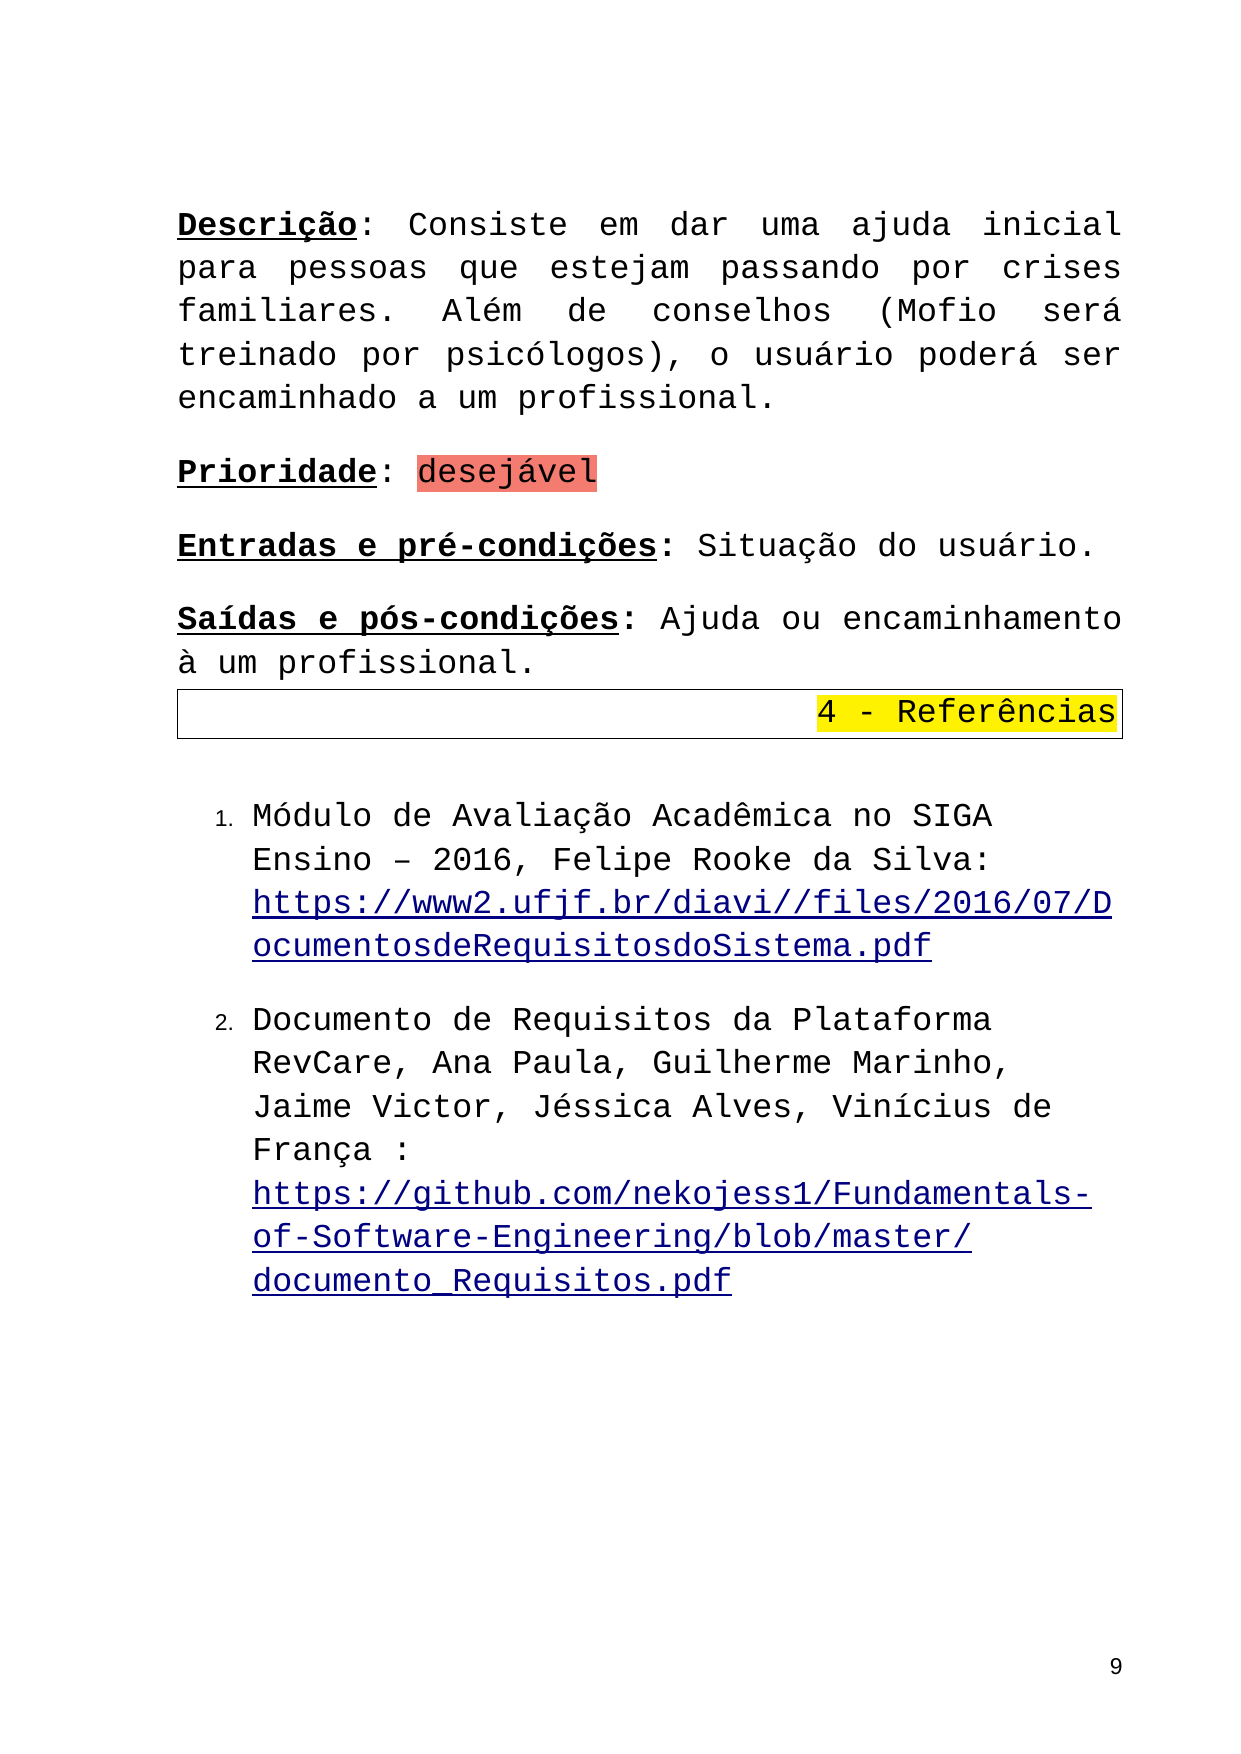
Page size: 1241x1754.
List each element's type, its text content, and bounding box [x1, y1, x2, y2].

list Documento de Requisitos da Plataforma RevCare, Ana Paula, Guilherme Marinho, Jaime Victor, Jéssica Alves, Vinícius de França : https://github.com/nekojess1/Fundamentals-of-Software-Engineering/blob/master/documento_Requisitos.pdf [214, 1003, 1122, 1301]
text Entradas e pré-condições: Situação do usuário. [177, 528, 1122, 566]
table_header 4 - Referências [178, 690, 1122, 738]
list Módulo de Avaliação Acadêmica no SIGA Ensino – 2016, Felipe Rooke da Silva: https://www2.ufjf.br/diavi//files/2016/07/DocumentosdeRequisitosdoSistema.pdf [214, 799, 1122, 967]
text Saídas e pós-condições: Ajuda ou encaminhamento à um profissional. [177, 602, 1122, 683]
text Descrição: Consiste em dar uma ajuda inicial para pessoas que estejam passando por crises familiares. Além de conselhos (Mofio será treinado por psicólogos), o usuário poderá ser encaminhado a um profissional. [177, 207, 1122, 419]
text Prioridade: desejável [177, 455, 1122, 492]
